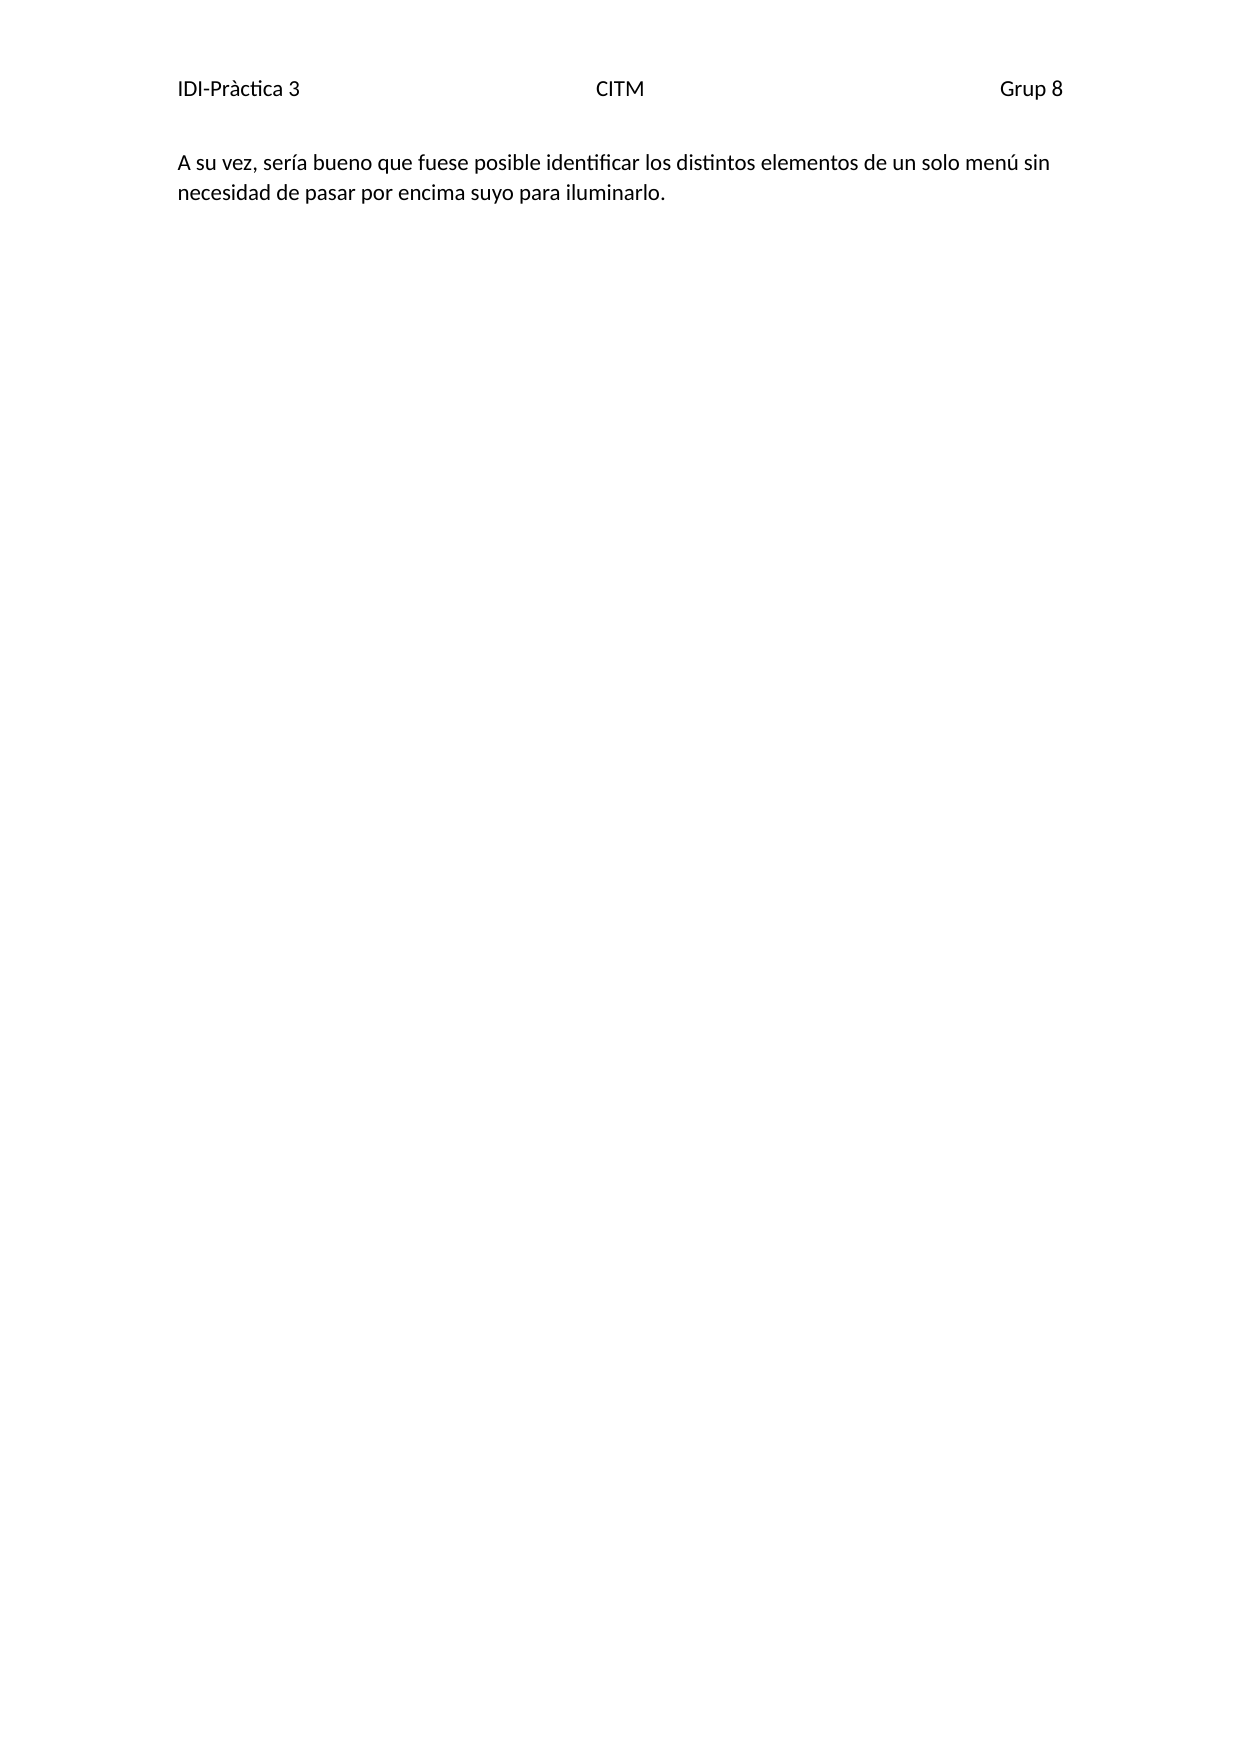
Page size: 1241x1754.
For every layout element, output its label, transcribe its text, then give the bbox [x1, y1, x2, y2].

text A su vez, sería bueno que fuese posible identificar los distintos elementos de un solo menú sin necesidad de pasar por encima suyo para iluminarlo. [177, 148, 1063, 206]
